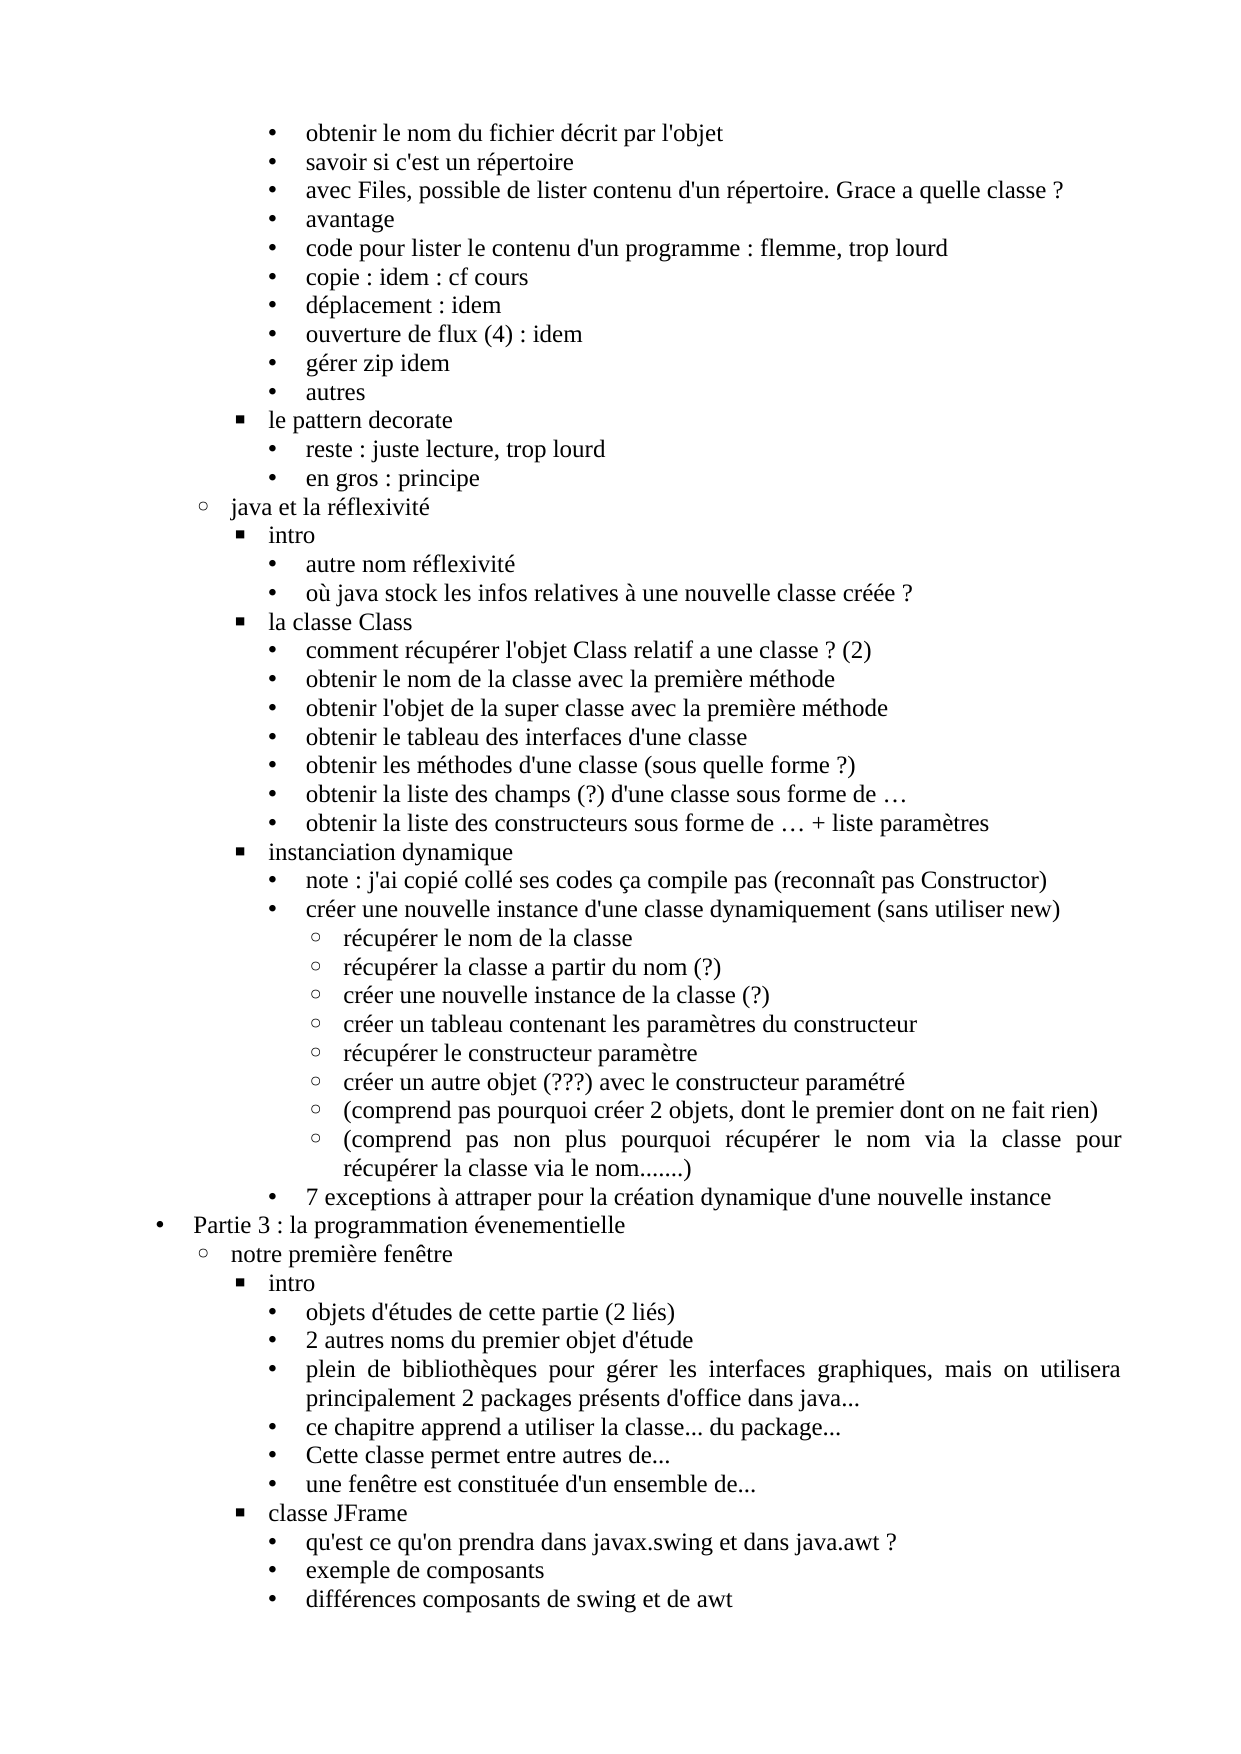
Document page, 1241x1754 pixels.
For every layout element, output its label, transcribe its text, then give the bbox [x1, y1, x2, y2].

list récupérer le constructeur paramètre [306, 1038, 1122, 1067]
list 7 exceptions à attraper pour la création dynamique d'une nouvelle instance [268, 1182, 1122, 1211]
list reste : juste lecture, trop lourd [268, 434, 1122, 463]
list le pattern decorate [231, 406, 1122, 434]
list notre première fenêtre [193, 1239, 1122, 1268]
list obtenir le nom du fichier décrit par l'objet [268, 118, 1122, 147]
list créer un tableau contenant les paramètres du constructeur [306, 1009, 1122, 1038]
list récupérer le nom de la classe [306, 923, 1122, 952]
list Partie 3 : la programmation évenementielle [156, 1211, 1122, 1239]
list obtenir la liste des champs (?) d'une classe sous forme de … [268, 779, 1122, 808]
list intro [231, 521, 1122, 549]
list la classe Class [231, 607, 1122, 636]
list avantage [268, 204, 1122, 233]
list obtenir le tableau des interfaces d'une classe [268, 722, 1122, 751]
list ouverture de flux (4) : idem [268, 319, 1122, 348]
list ce chapitre apprend a utiliser la classe... du package... [268, 1412, 1122, 1441]
list exemple de composants [268, 1556, 1122, 1584]
list intro [231, 1268, 1122, 1297]
list autre nom réflexivité [268, 549, 1122, 578]
list obtenir l'objet de la super classe avec la première méthode [268, 693, 1122, 722]
list savoir si c'est un répertoire [268, 147, 1122, 176]
list une fenêtre est constituée d'un ensemble de... [268, 1469, 1122, 1498]
list objets d'études de cette partie (2 liés) [268, 1297, 1122, 1326]
list où java stock les infos relatives à une nouvelle classe créée ? [268, 578, 1122, 607]
list avec Files, possible de lister contenu d'un répertoire. Grace a quelle classe ? [268, 176, 1122, 204]
list note : j'ai copié collé ses codes ça compile pas (reconnaît pas Constructor) [268, 866, 1122, 894]
list Cette classe permet entre autres de... [268, 1441, 1122, 1469]
list créer une nouvelle instance de la classe (?) [306, 981, 1122, 1009]
list plein de bibliothèques pour gérer les interfaces graphiques, mais on utilisera principalement 2 packages présents d'office dans java... [268, 1354, 1122, 1412]
list récupérer la classe a partir du nom (?) [306, 952, 1122, 981]
list en gros : principe [268, 463, 1122, 492]
list obtenir le nom de la classe avec la première méthode [268, 664, 1122, 693]
list déplacement : idem [268, 291, 1122, 319]
list gérer zip idem [268, 348, 1122, 377]
list java et la réflexivité [193, 492, 1122, 521]
list qu'est ce qu'on prendra dans javax.swing et dans java.awt ? [268, 1527, 1122, 1556]
list créer une nouvelle instance d'une classe dynamiquement (sans utiliser new) [268, 894, 1122, 923]
list comment récupérer l'objet Class relatif a une classe ? (2) [268, 636, 1122, 664]
list instanciation dynamique [231, 837, 1122, 866]
list 2 autres noms du premier objet d'étude [268, 1326, 1122, 1354]
list créer un autre objet (???) avec le constructeur paramétré [306, 1067, 1122, 1096]
list (comprend pas pourquoi créer 2 objets, dont le premier dont on ne fait rien) [306, 1096, 1122, 1124]
list obtenir les méthodes d'une classe (sous quelle forme ?) [268, 751, 1122, 779]
list différences composants de swing et de awt [268, 1584, 1122, 1613]
list classe JFrame [231, 1498, 1122, 1527]
list autres [268, 377, 1122, 406]
list code pour lister le contenu d'un programme : flemme, trop lourd [268, 233, 1122, 262]
list (comprend pas non plus pourquoi récupérer le nom via la classe pour récupérer la classe via le nom.......) [306, 1124, 1122, 1182]
list obtenir la liste des constructeurs sous forme de … + liste paramètres [268, 808, 1122, 837]
list copie : idem : cf cours [268, 262, 1122, 291]
